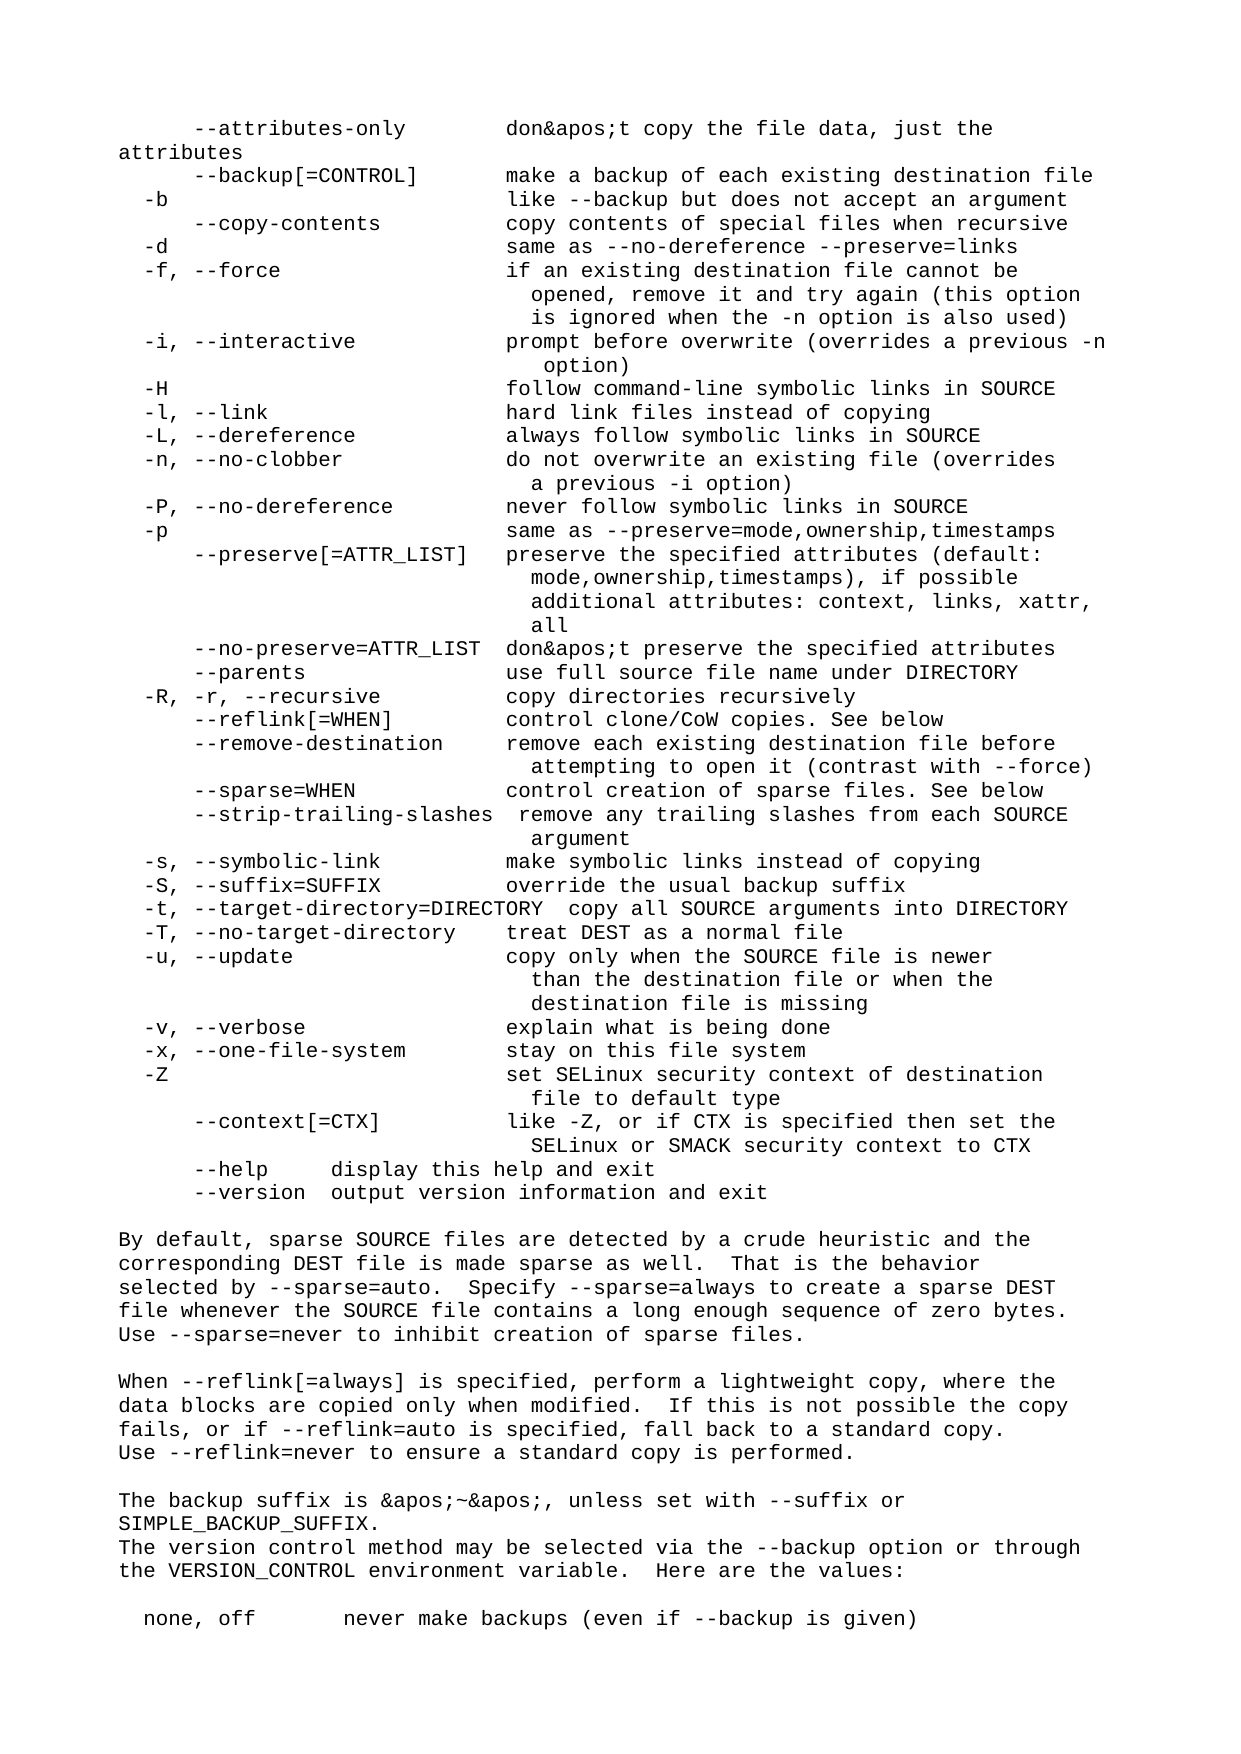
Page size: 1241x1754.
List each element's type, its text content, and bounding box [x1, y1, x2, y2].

text -u, --update copy only when the SOURCE file is newer [118, 946, 1122, 969]
text file to default type [118, 1088, 1122, 1111]
text -R, -r, --recursive copy directories recursively [118, 686, 1122, 709]
text --no-preserve=ATTR_LIST don&apos;t preserve the specified attributes [118, 638, 1122, 662]
text When --reflink[=always] is specified, perform a lightweight copy, where the [118, 1371, 1122, 1395]
text --attributes-only don&apos;t copy the file data, just the attributes [118, 118, 1122, 165]
text option) [118, 354, 1122, 378]
text corresponding DEST file is made sparse as well. That is the behavior [118, 1253, 1122, 1277]
text --preserve[=ATTR_LIST] preserve the specified attributes (default: [118, 544, 1122, 567]
text the VERSION_CONTROL environment variable. Here are the values: [118, 1561, 1122, 1584]
text SELinux or SMACK security context to CTX [118, 1135, 1122, 1158]
text --remove-destination remove each existing destination file before [118, 733, 1122, 757]
text -s, --symbolic-link make symbolic links instead of copying [118, 851, 1122, 875]
text none, off never make backups (even if --backup is given) [118, 1608, 1122, 1631]
text -H follow command-line symbolic links in SOURCE [118, 378, 1122, 402]
text The backup suffix is &apos;~&apos;, unless set with --suffix or SIMPLE_BACKUP_SUFFIX. [118, 1489, 1122, 1537]
text --version output version information and exit [118, 1182, 1122, 1206]
text -T, --no-target-directory treat DEST as a normal file [118, 922, 1122, 946]
text opened, remove it and try again (this option [118, 284, 1122, 307]
text -n, --no-clobber do not overwrite an existing file (overrides [118, 449, 1122, 473]
text all [118, 615, 1122, 638]
text --copy-contents copy contents of special files when recursive [118, 213, 1122, 236]
text -S, --suffix=SUFFIX override the usual backup suffix [118, 875, 1122, 898]
text -d same as --no-dereference --preserve=links [118, 236, 1122, 260]
text Use --reflink=never to ensure a standard copy is performed. [118, 1442, 1122, 1466]
text --context[=CTX] like -Z, or if CTX is specified then set the [118, 1111, 1122, 1135]
text --strip-trailing-slashes remove any trailing slashes from each SOURCE [118, 804, 1122, 827]
text --parents use full source file name under DIRECTORY [118, 662, 1122, 686]
text argument [118, 827, 1122, 851]
text -f, --force if an existing destination file cannot be [118, 260, 1122, 284]
text -x, --one-file-system stay on this file system [118, 1040, 1122, 1064]
text --backup[=CONTROL] make a backup of each existing destination file [118, 165, 1122, 189]
text destination file is missing [118, 993, 1122, 1017]
text additional attributes: context, links, xattr, [118, 591, 1122, 615]
text --help display this help and exit [118, 1158, 1122, 1182]
text a previous -i option) [118, 473, 1122, 496]
text -t, --target-directory=DIRECTORY copy all SOURCE arguments into DIRECTORY [118, 898, 1122, 922]
text data blocks are copied only when modified. If this is not possible the copy [118, 1395, 1122, 1419]
text -l, --link hard link files instead of copying [118, 402, 1122, 426]
text -P, --no-dereference never follow symbolic links in SOURCE [118, 496, 1122, 520]
text attempting to open it (contrast with --force) [118, 757, 1122, 780]
text The version control method may be selected via the --backup option or through [118, 1537, 1122, 1561]
text than the destination file or when the [118, 969, 1122, 993]
text -b like --backup but does not accept an argument [118, 189, 1122, 213]
text -L, --dereference always follow symbolic links in SOURCE [118, 426, 1122, 449]
text --sparse=WHEN control creation of sparse files. See below [118, 780, 1122, 804]
text mode,ownership,timestamps), if possible [118, 567, 1122, 591]
text -Z set SELinux security context of destination [118, 1064, 1122, 1088]
text -p same as --preserve=mode,ownership,timestamps [118, 520, 1122, 544]
text is ignored when the -n option is also used) [118, 307, 1122, 331]
text -v, --verbose explain what is being done [118, 1017, 1122, 1040]
text selected by --sparse=auto. Specify --sparse=always to create a sparse DEST [118, 1277, 1122, 1300]
text --reflink[=WHEN] control clone/CoW copies. See below [118, 709, 1122, 733]
text Use --sparse=never to inhibit creation of sparse files. [118, 1324, 1122, 1348]
text By default, sparse SOURCE files are detected by a crude heuristic and the [118, 1229, 1122, 1253]
text file whenever the SOURCE file contains a long enough sequence of zero bytes. [118, 1300, 1122, 1324]
text -i, --interactive prompt before overwrite (overrides a previous -n [118, 331, 1122, 354]
text fails, or if --reflink=auto is specified, fall back to a standard copy. [118, 1419, 1122, 1442]
